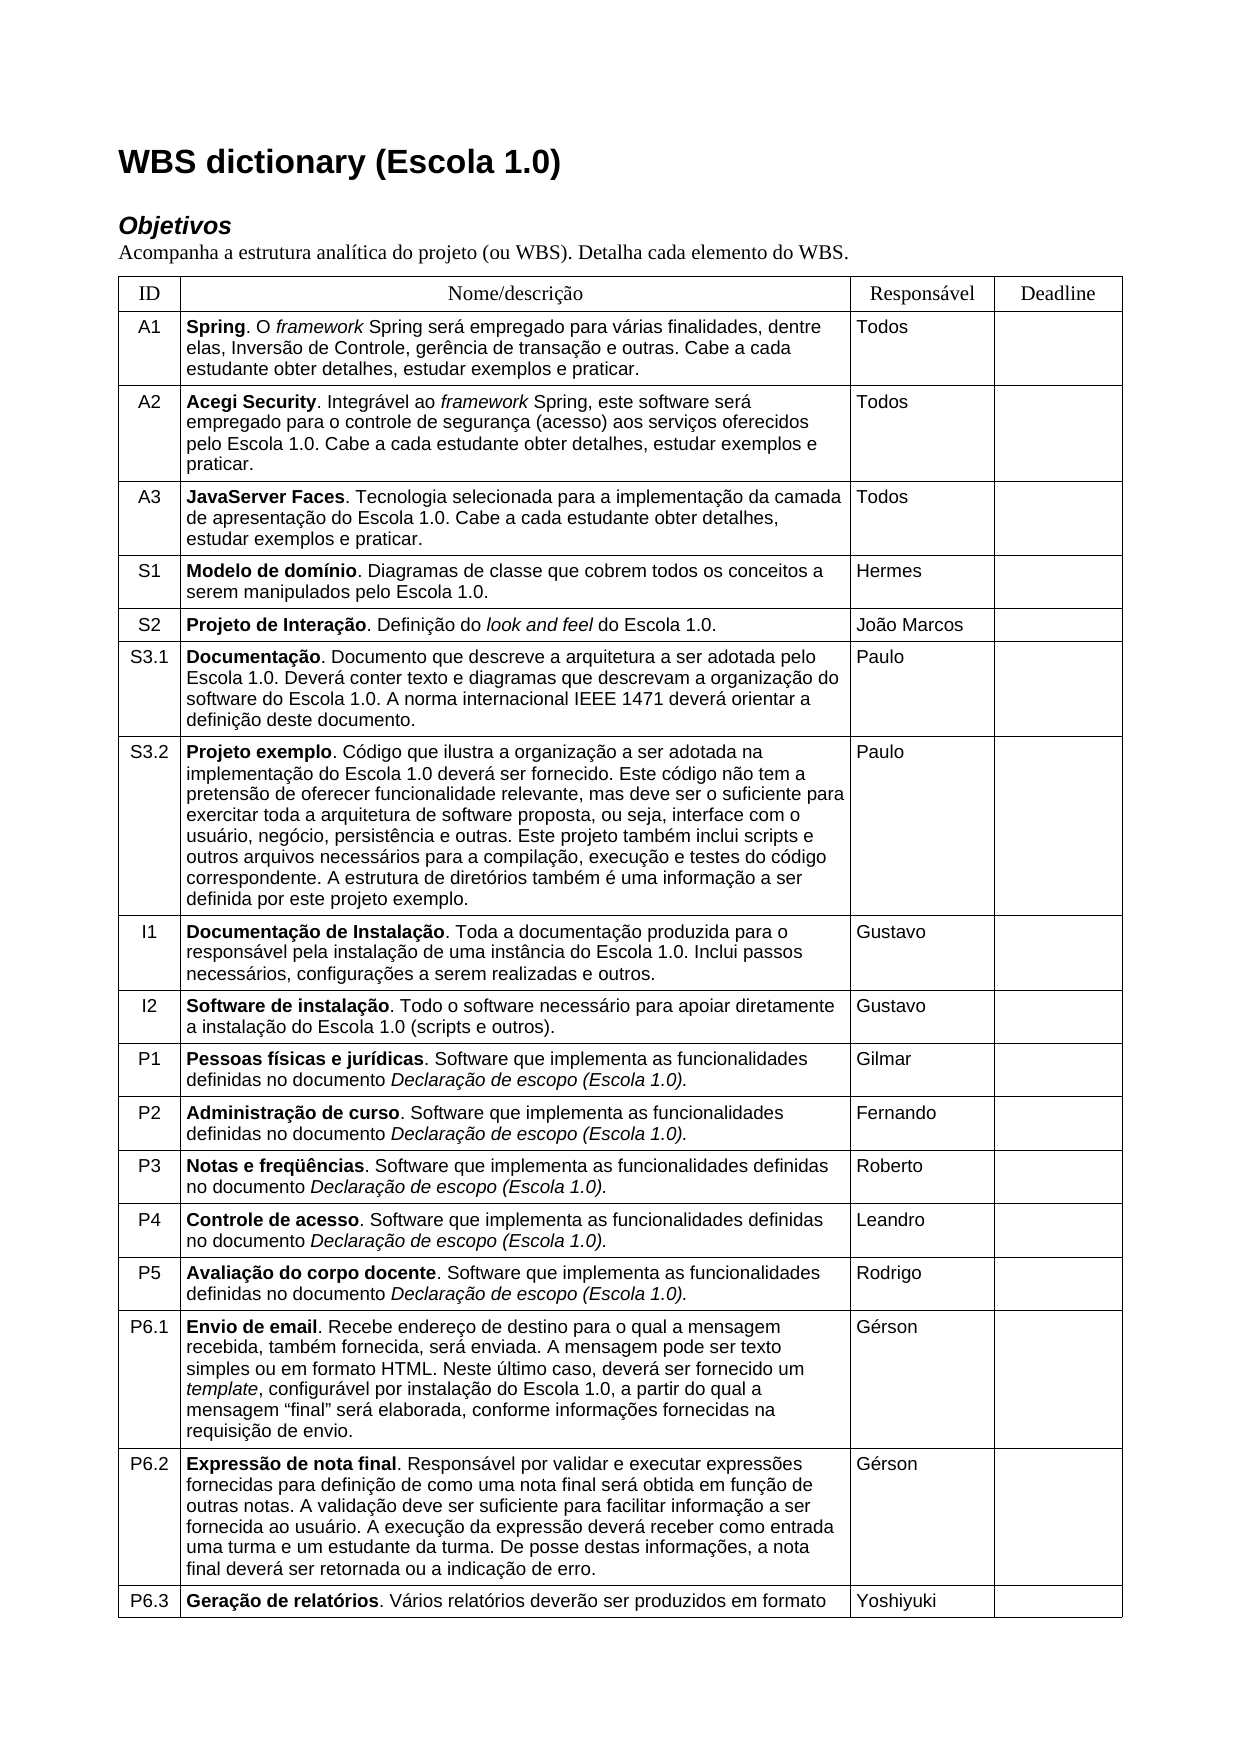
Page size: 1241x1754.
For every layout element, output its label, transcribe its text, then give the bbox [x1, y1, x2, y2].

table_cell Expressão de nota final. Responsável por validar e executar expressões fornecidas para definição de como uma nota final será obtida em função de outras notas. A validação deve ser suficiente para facilitar informação a ser fornecida ao usuário. A execução da expressão deverá receber como entrada uma turma e um estudante da turma. De posse destas informações, a nota final deverá ser retornada ou a indicação de erro. [181, 1449, 850, 1584]
table_cell Paulo [851, 737, 994, 915]
table_cell Paulo [851, 642, 994, 736]
table_header Deadline [995, 277, 1122, 311]
table_cell P2 [119, 1097, 180, 1150]
table_cell A2 [119, 386, 180, 481]
table_cell S1 [119, 556, 180, 608]
table_cell Todos [851, 386, 994, 481]
table_cell S3.1 [119, 642, 180, 736]
table_cell Controle de acesso. Software que implementa as funcionalidades definidas no documento Declaração de escopo (Escola 1.0). [181, 1204, 850, 1257]
table_cell P3 [119, 1151, 180, 1203]
table_cell [995, 609, 1122, 641]
table_cell Gérson [851, 1449, 994, 1584]
table_cell Gustavo [851, 916, 994, 989]
table_cell [995, 1151, 1122, 1203]
table_cell Hermes [851, 556, 994, 608]
table_cell Todos [851, 312, 994, 385]
table_cell [995, 312, 1122, 385]
table_cell [995, 386, 1122, 481]
table_header Responsável [851, 277, 994, 311]
table_cell P4 [119, 1204, 180, 1257]
table_cell Documentação de Instalação. Toda a documentação produzida para o responsável pela instalação de uma instância do Escola 1.0. Inclui passos necessários, configurações a serem realizadas e outros. [181, 916, 850, 989]
table_cell Avaliação do corpo docente. Software que implementa as funcionalidades definidas no documento Declaração de escopo (Escola 1.0). [181, 1258, 850, 1310]
table_cell Yoshiyuki [851, 1586, 994, 1617]
table_cell P5 [119, 1258, 180, 1310]
table_cell Envio de email. Recebe endereço de destino para o qual a mensagem recebida, também fornecida, será enviada. A mensagem pode ser texto simples ou em formato HTML. Neste último caso, deverá ser fornecido um template, configurável por instalação do Escola 1.0, a partir do qual a mensagem “final” será elaborada, conforme informações fornecidas na requisição de envio. [181, 1311, 850, 1447]
table_cell [995, 1204, 1122, 1257]
table_cell [995, 737, 1122, 915]
table_cell Fernando [851, 1097, 994, 1150]
table_cell [995, 1311, 1122, 1447]
table_cell P6.1 [119, 1311, 180, 1447]
table_cell P1 [119, 1044, 180, 1096]
table_cell Rodrigo [851, 1258, 994, 1310]
table_cell Administração de curso. Software que implementa as funcionalidades definidas no documento Declaração de escopo (Escola 1.0). [181, 1097, 850, 1150]
table_cell [995, 1449, 1122, 1584]
table_cell Todos [851, 482, 994, 555]
text Acompanha a estrutura analítica do projeto (ou WBS). Detalha cada elemento do WBS. [118, 241, 1122, 264]
table_cell A3 [119, 482, 180, 555]
subtitle WBS dictionary (Escola 1.0) [118, 143, 1122, 181]
table_cell S3.2 [119, 737, 180, 915]
table_cell Software de instalação. Todo o software necessário para apoiar diretamente a instalação do Escola 1.0 (scripts e outros). [181, 991, 850, 1043]
table_cell Acegi Security. Integrável ao framework Spring, este software será empregado para o controle de segurança (acesso) aos serviços oferecidos pelo Escola 1.0. Cabe a cada estudante obter detalhes, estudar exemplos e praticar. [181, 386, 850, 481]
table_cell S2 [119, 609, 180, 641]
table_cell A1 [119, 312, 180, 385]
table_cell Leandro [851, 1204, 994, 1257]
table_cell [995, 1044, 1122, 1096]
table_cell [995, 482, 1122, 555]
table_header ID [119, 277, 180, 311]
table_cell Projeto exemplo. Código que ilustra a organização a ser adotada na implementação do Escola 1.0 deverá ser fornecido. Este código não tem a pretensão de oferecer funcionalidade relevante, mas deve ser o suficiente para exercitar toda a arquitetura de software proposta, ou seja, interface com o usuário, negócio, persistência e outras. Este projeto também inclui scripts e outros arquivos necessários para a compilação, execução e testes do código correspondente. A estrutura de diretórios também é uma informação a ser definida por este projeto exemplo. [181, 737, 850, 915]
table_cell Spring. O framework Spring será empregado para várias finalidades, dentre elas, Inversão de Controle, gerência de transação e outras. Cabe a cada estudante obter detalhes, estudar exemplos e praticar. [181, 312, 850, 385]
table_cell Pessoas físicas e jurídicas. Software que implementa as funcionalidades definidas no documento Declaração de escopo (Escola 1.0). [181, 1044, 850, 1096]
table_cell Gustavo [851, 991, 994, 1043]
table_cell [995, 1097, 1122, 1150]
table_cell [995, 556, 1122, 608]
table_cell Roberto [851, 1151, 994, 1203]
table_cell Geração de relatórios. Vários relatórios deverão ser produzidos em formato [181, 1586, 850, 1617]
table_cell [995, 1586, 1122, 1617]
table_cell Projeto de Interação. Definição do look and feel do Escola 1.0. [181, 609, 850, 641]
subtitle Objetivos [118, 212, 1122, 240]
table_cell Gérson [851, 1311, 994, 1447]
table_cell P6.2 [119, 1449, 180, 1584]
table_cell Gilmar [851, 1044, 994, 1096]
table_cell I2 [119, 991, 180, 1043]
table_header Nome/descrição [181, 277, 850, 311]
table_cell [995, 991, 1122, 1043]
table_cell [995, 916, 1122, 989]
table_cell JavaServer Faces. Tecnologia selecionada para a implementação da camada de apresentação do Escola 1.0. Cabe a cada estudante obter detalhes, estudar exemplos e praticar. [181, 482, 850, 555]
table_cell [995, 1258, 1122, 1310]
table_cell Modelo de domínio. Diagramas de classe que cobrem todos os conceitos a serem manipulados pelo Escola 1.0. [181, 556, 850, 608]
table_cell P6.3 [119, 1586, 180, 1617]
table_cell João Marcos [851, 609, 994, 641]
table_cell [995, 642, 1122, 736]
table_cell I1 [119, 916, 180, 989]
table_cell Notas e freqüências. Software que implementa as funcionalidades definidas no documento Declaração de escopo (Escola 1.0). [181, 1151, 850, 1203]
table_cell Documentação. Documento que descreve a arquitetura a ser adotada pelo Escola 1.0. Deverá conter texto e diagramas que descrevam a organização do software do Escola 1.0. A norma internacional IEEE 1471 deverá orientar a definição deste documento. [181, 642, 850, 736]
